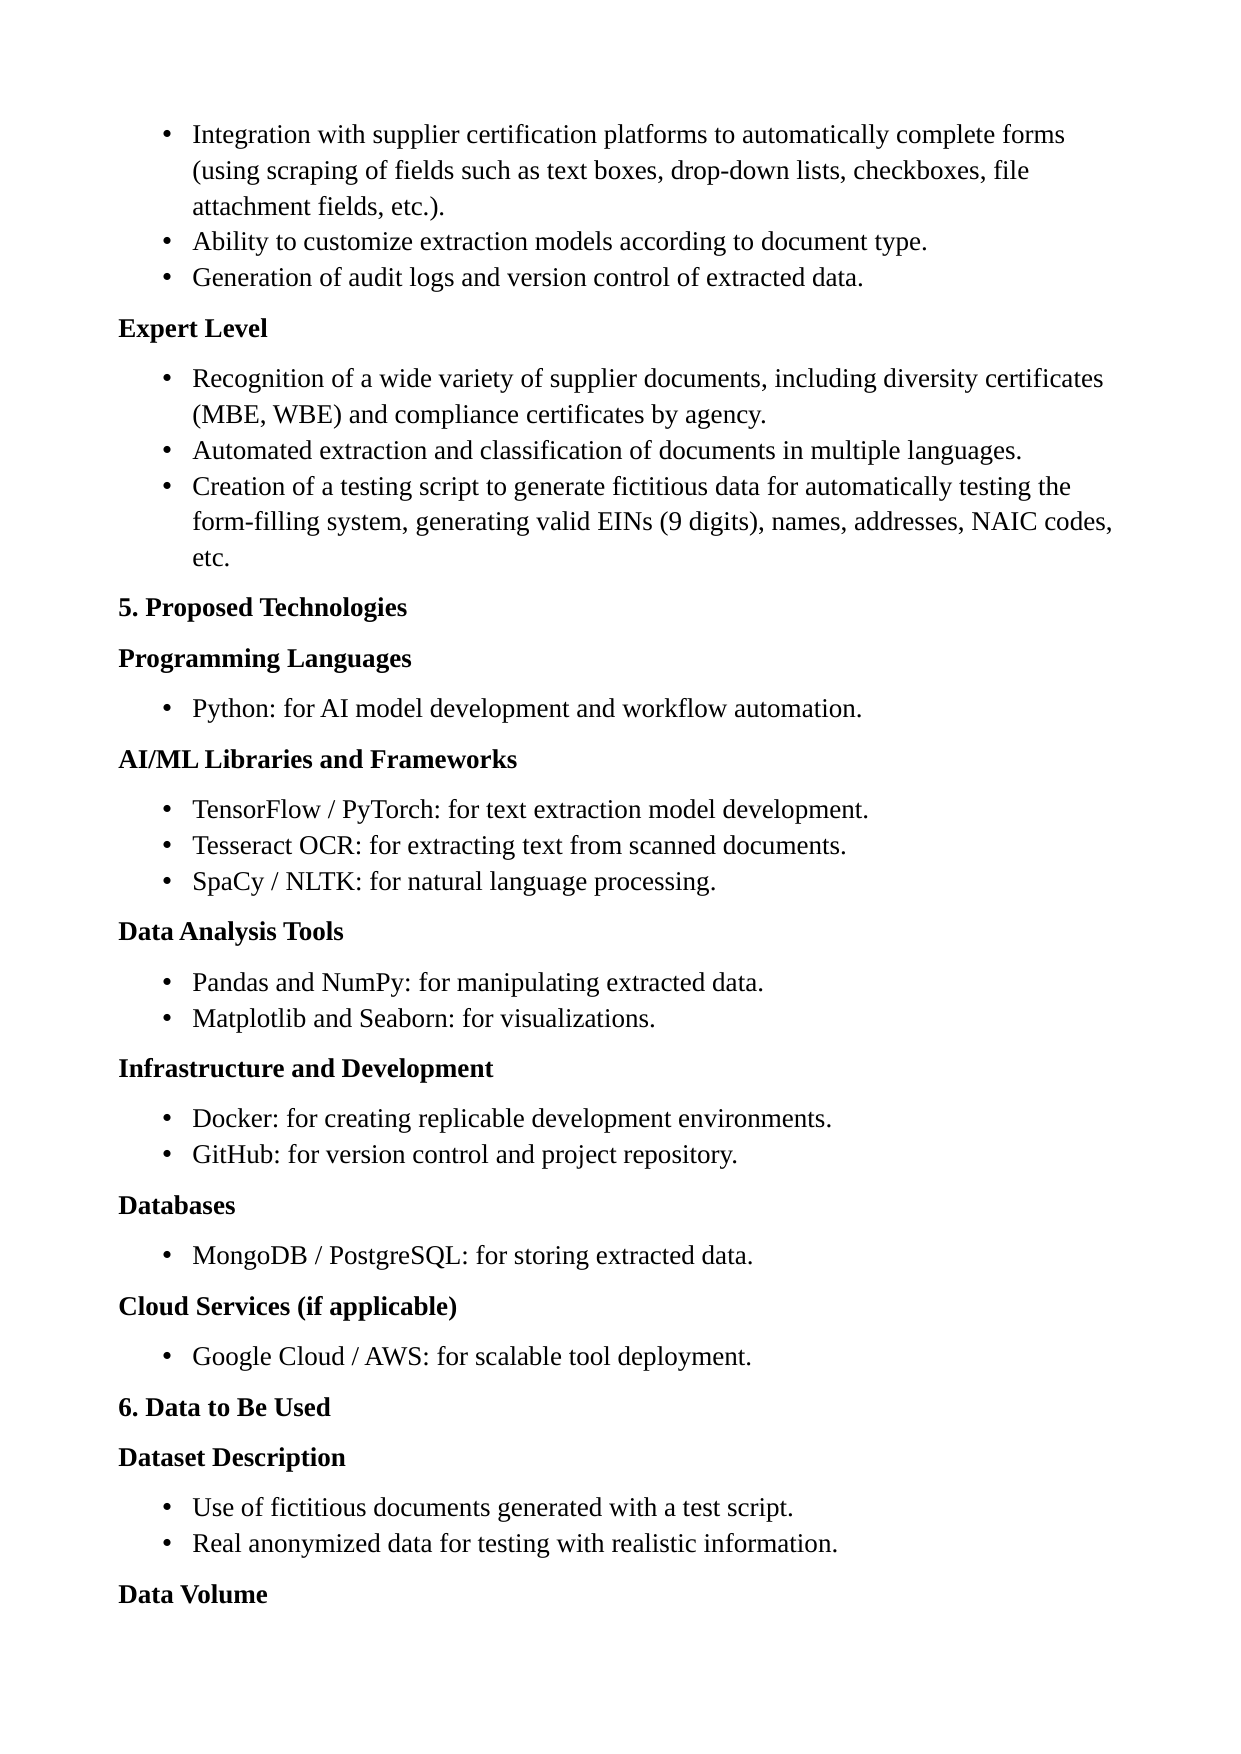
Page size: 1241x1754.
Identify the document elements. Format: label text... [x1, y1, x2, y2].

list Pandas and NumPy: for manipulating extracted data. [162, 966, 1122, 997]
list GitHub: for version control and project repository. [162, 1138, 1122, 1170]
text 6. Data to Be Used [118, 1391, 1122, 1422]
text Infrastructure and Development [118, 1052, 1122, 1083]
text Data Analysis Tools [118, 915, 1122, 947]
list Tesseract OCR: for extracting text from scanned documents. [162, 829, 1122, 860]
text 5. Proposed Technologies [118, 592, 1122, 623]
list Real anonymized data for testing with realistic information. [162, 1527, 1122, 1558]
list Automated extraction and classification of documents in multiple languages. [162, 434, 1122, 465]
text AI/ML Libraries and Frameworks [118, 743, 1122, 774]
text Cloud Services (if applicable) [118, 1290, 1122, 1321]
list Generation of audit logs and version control of extracted data. [162, 261, 1122, 293]
list TensorFlow / PyTorch: for text extraction model development. [162, 793, 1122, 824]
text Programming Languages [118, 642, 1122, 673]
list SpaCy / NLTK: for natural language processing. [162, 865, 1122, 896]
list Recognition of a wide variety of supplier documents, including diversity certificates (MBE, WBE) and compliance certificates by agency. [162, 362, 1122, 429]
text Dataset Description [118, 1441, 1122, 1472]
list Ability to customize extraction models according to document type. [162, 225, 1122, 257]
list Google Cloud / AWS: for scalable tool deployment. [162, 1340, 1122, 1371]
list Use of fictitious documents generated with a test script. [162, 1491, 1122, 1522]
list Creation of a testing script to generate fictitious data for automatically testing the form-filling system, generating valid EINs (9 digits), names, addresses, NAIC codes, etc. [162, 470, 1122, 572]
list Docker: for creating replicable development environments. [162, 1102, 1122, 1134]
list Matplotlib and Seaborn: for visualizations. [162, 1002, 1122, 1033]
list Integration with supplier certification platforms to automatically complete forms (using scraping of fields such as text boxes, drop-down lists, checkboxes, file attachment fields, etc.). [162, 118, 1122, 221]
list MongoDB / PostgreSQL: for storing extracted data. [162, 1239, 1122, 1271]
text Data Volume [118, 1578, 1122, 1609]
list Python: for AI model development and workflow automation. [162, 692, 1122, 723]
text Expert Level [118, 312, 1122, 343]
text Databases [118, 1189, 1122, 1220]
